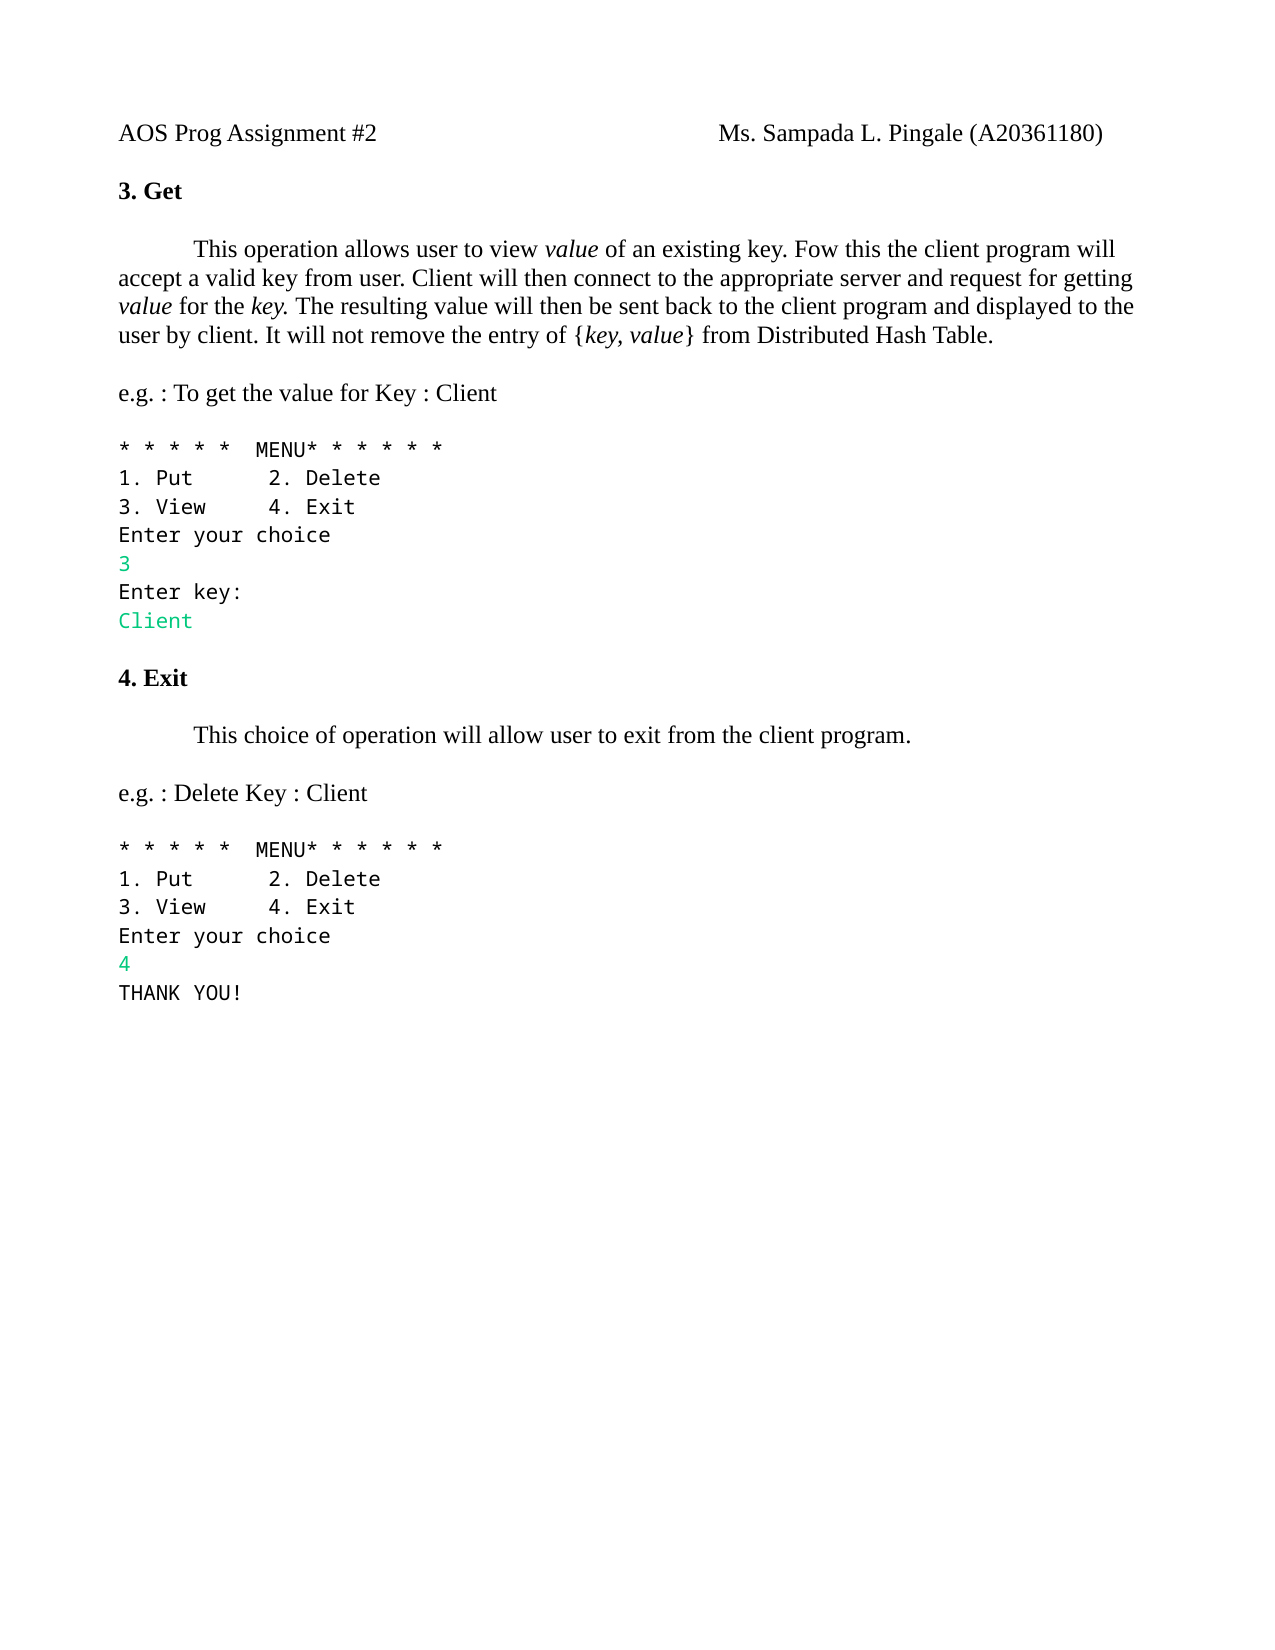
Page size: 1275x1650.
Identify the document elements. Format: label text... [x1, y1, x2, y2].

text 3 [118, 549, 1157, 577]
text 4 [118, 949, 1157, 978]
text e.g. : Delete Key : Client [118, 778, 1157, 807]
text e.g. : To get the value for Key : Client [118, 378, 1157, 406]
text This operation allows user to view value of an existing key. Fow this the client program will accept a valid key from user. Client will then connect to the appropriate server and request for getting value for the key. The resulting value will then be sent back to the client program and displayed to the user by client. It will not remove the entry of {key, value} from Distributed Hash Table. [118, 234, 1157, 349]
text * * * * * MENU* * * * * * [118, 435, 1157, 463]
text Enter your choice [118, 921, 1157, 949]
text This choice of operation will allow user to exit from the client program. [118, 720, 1157, 749]
text 1. Put 2. Delete [118, 864, 1157, 892]
text 4. Exit [118, 663, 1157, 692]
text Enter key: [118, 577, 1157, 606]
text 1. Put 2. Delete [118, 463, 1157, 492]
text 3. Get [118, 176, 1157, 205]
text * * * * * MENU* * * * * * [118, 835, 1157, 864]
text THANK YOU! [118, 978, 1157, 1006]
text Enter your choice [118, 520, 1157, 549]
text 3. View 4. Exit [118, 492, 1157, 520]
text 3. View 4. Exit [118, 892, 1157, 921]
text Client [118, 606, 1157, 634]
